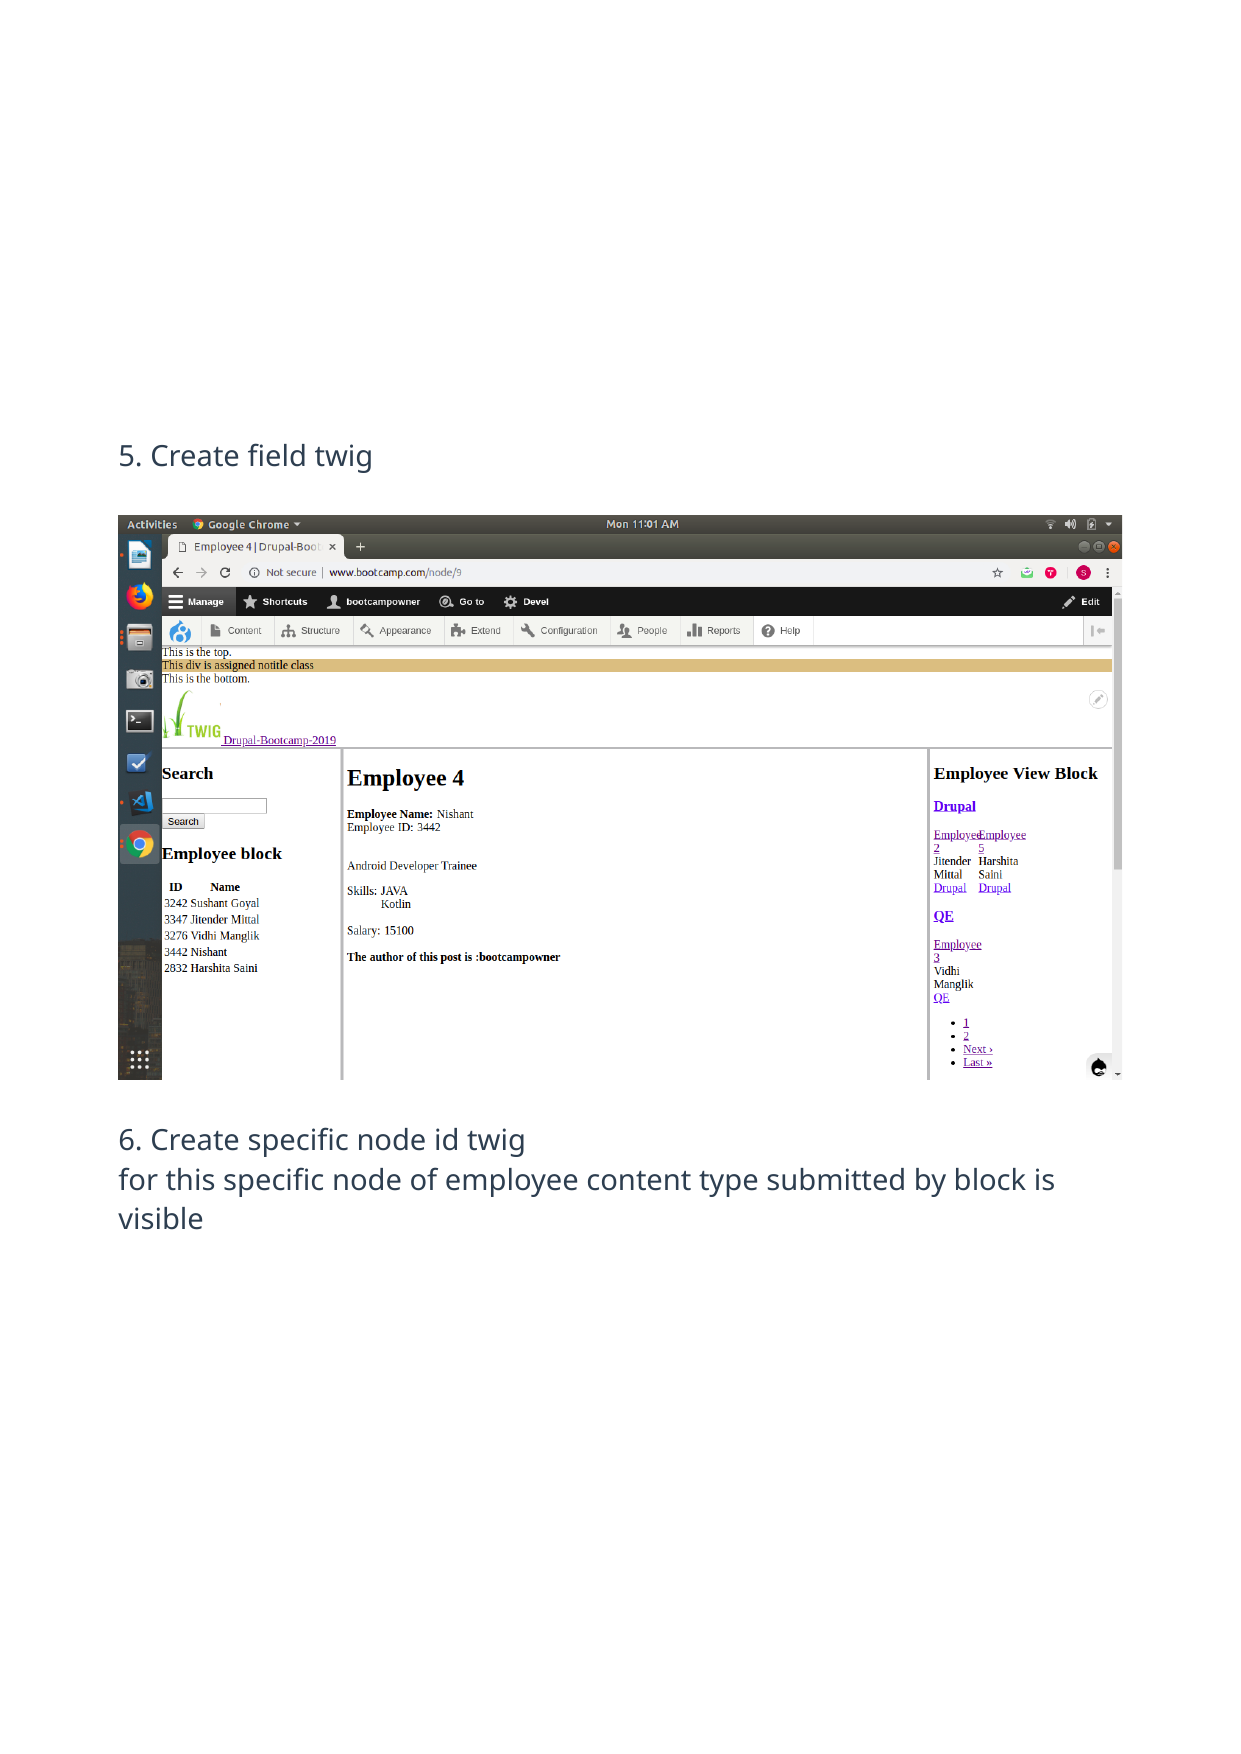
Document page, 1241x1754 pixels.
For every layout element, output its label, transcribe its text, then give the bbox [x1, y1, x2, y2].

text 6. Create specific node id twig [118, 1119, 1122, 1159]
picture [118, 515, 1123, 1080]
text for this specific node of employee content type submitted by block is visible [118, 1159, 1122, 1238]
text 5. Create field twig [118, 436, 1122, 475]
